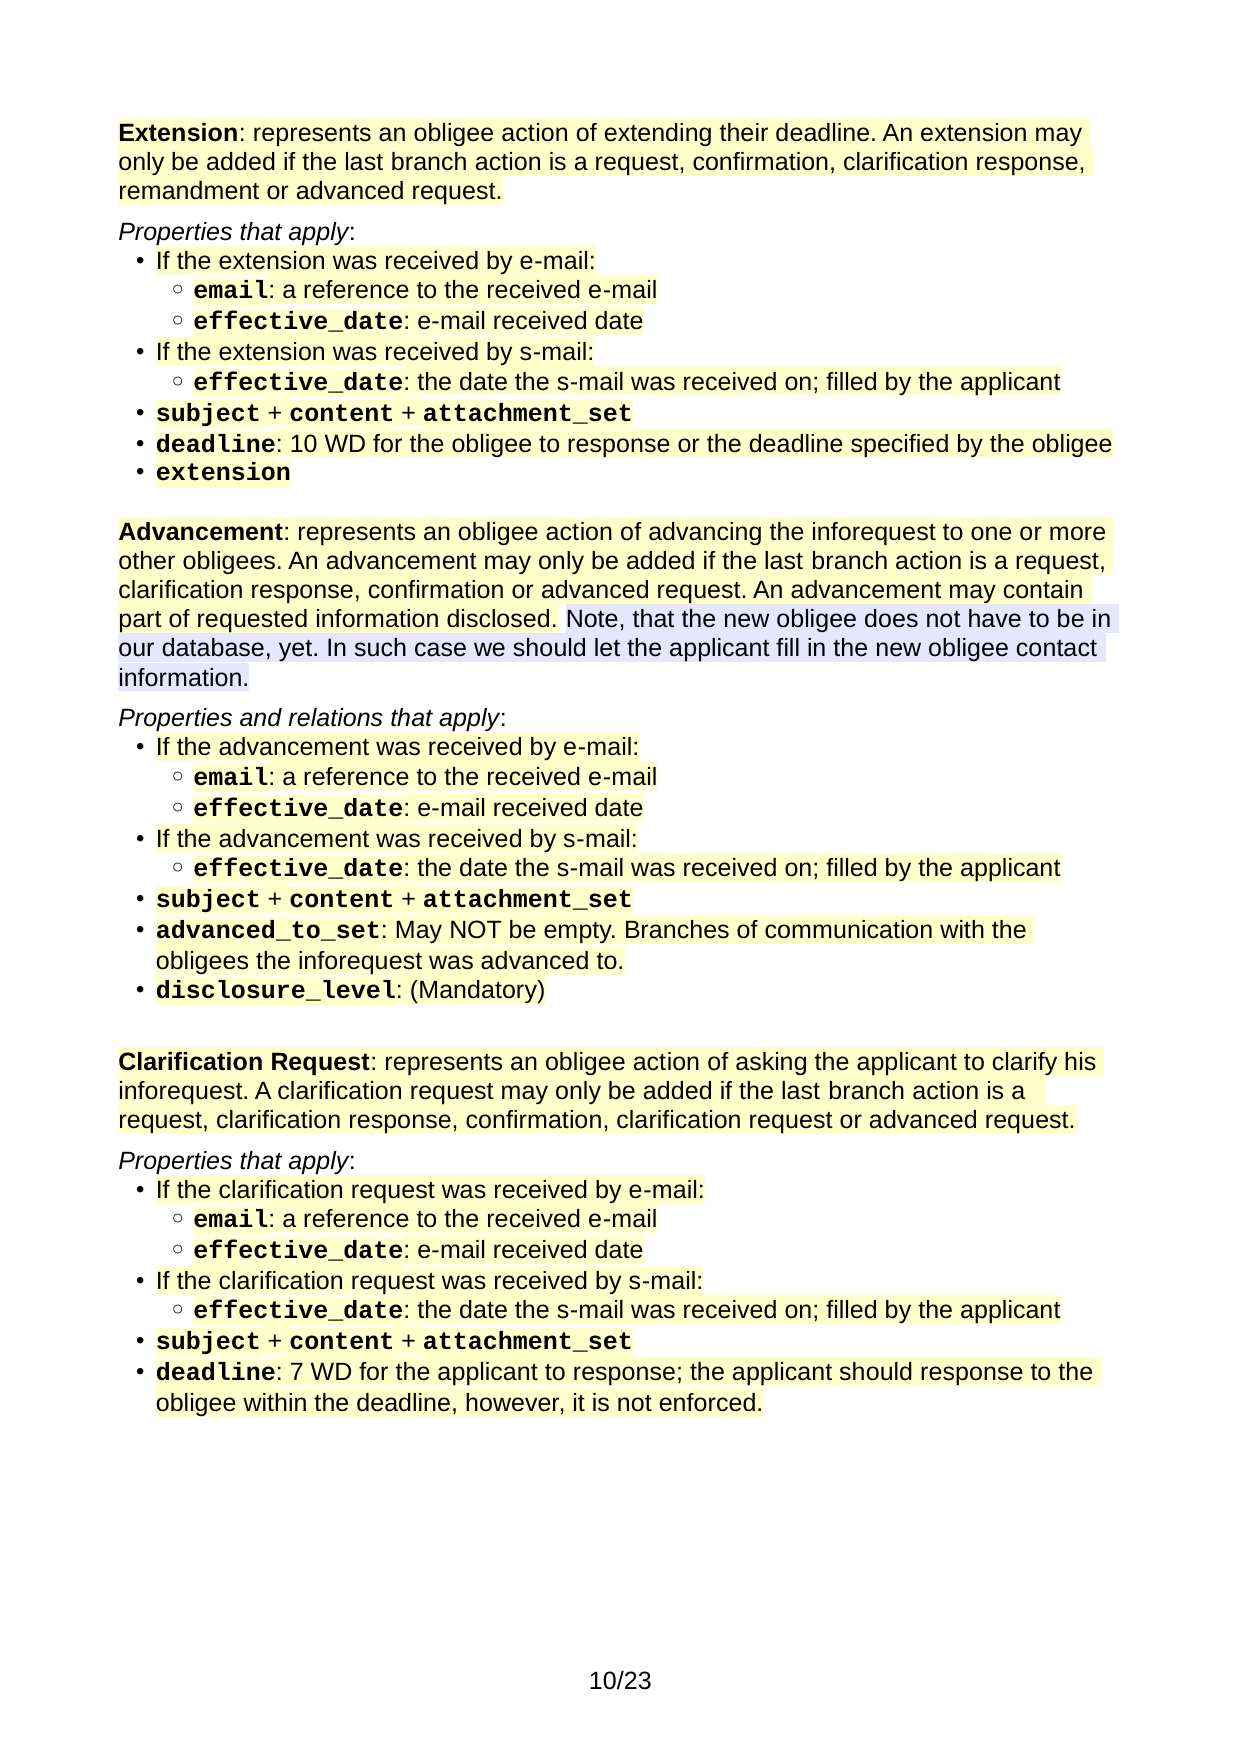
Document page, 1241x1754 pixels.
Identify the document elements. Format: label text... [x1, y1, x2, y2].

list effective_date: e‑mail received date [168, 1235, 403, 1266]
text Properties and relations that apply: [118, 703, 1122, 732]
list subject + content + attachment_set [136, 1326, 261, 1357]
list subject + content + attachment_set [136, 883, 1122, 914]
list effective_date: e‑mail received date [403, 306, 1122, 337]
list effective_date: the date the s‑mail was received on; filled by the applicant [168, 366, 403, 397]
list If the extension was received by s‑mail: [594, 337, 1122, 366]
list email: a reference to the received e‑mail [168, 275, 268, 306]
list If the clarification request was received by s‑mail: [703, 1266, 1122, 1295]
list effective_date: the date the s‑mail was received on; filled by the applicant [403, 1295, 1122, 1326]
list email: a reference to the received e‑mail [268, 761, 1122, 792]
list effective_date: the date the s‑mail was received on; filled by the applicant [403, 366, 1122, 397]
list If the advancement was received by s‑mail: [136, 823, 1122, 852]
list disclosure_level: (Mandatory) [136, 975, 396, 1006]
list effective_date: the date the s‑mail was received on; filled by the applicant [168, 1295, 403, 1326]
list effective_date: e‑mail received date [168, 792, 1122, 823]
list extension [136, 459, 1122, 488]
list If the clarification request was received by e‑mail: [136, 1174, 1122, 1204]
list deadline: 7 WD for the applicant to response; the applicant should response to the obligee within the deadline, however, it is not enforced. [276, 1357, 1122, 1417]
text Properties that apply: [118, 1146, 1122, 1174]
list effective_date: the date the s‑mail was received on; filled by the applicant [168, 852, 1122, 883]
list disclosure_level: (Mandatory) [396, 975, 1122, 1006]
text Properties that apply: [118, 217, 1122, 246]
list If the extension was received by e‑mail: [596, 246, 1122, 275]
list advanced_to_set: May NOT be empty. Branches of communication with the obligees the inforequest was advanced to. [136, 914, 1122, 975]
list subject + content + attachment_set [136, 397, 1122, 428]
list effective_date: e‑mail received date [168, 306, 403, 337]
list email: a reference to the received e‑mail [168, 761, 268, 792]
text Clarification Request: represents an obligee action of asking the applicant to clarify his inforequest. A clarification request may only be added if the last branch action is a request, clarification response, confirmation, clarification request or advanced request. [1046, 1047, 1122, 1134]
list deadline: 10 WD for the obligee to response or the deadline specified by the obligee [136, 428, 1122, 459]
list subject + content + attachment_set [423, 1326, 1122, 1357]
list If the advancement was received by e‑mail: [639, 732, 1122, 761]
list email: a reference to the received e‑mail [268, 1204, 1122, 1235]
list effective_date: e‑mail received date [403, 1235, 1122, 1266]
list email: a reference to the received e‑mail [168, 1204, 268, 1235]
text Advancement: represents an obligee action of advancing the inforequest to one or more other obligees. An advancement may only be added if the last branch action is a request, clarification response, confirmation or advanced request. An advancement may contain part of requested information disclosed. Note, that the new obligee does not have to be in our database, yet. In such case we should let the applicant fill in the new obligee contact information. [118, 517, 1122, 691]
text Extension: represents an obligee action of extending their deadline. An extension may only be added if the last branch action is a request, confirmation, clarification response, remandment or advanced request. [503, 118, 1122, 205]
list email: a reference to the received e‑mail [268, 275, 1122, 306]
list deadline: 7 WD for the applicant to response; the applicant should response to the obligee within the deadline, however, it is not enforced. [136, 1357, 276, 1417]
